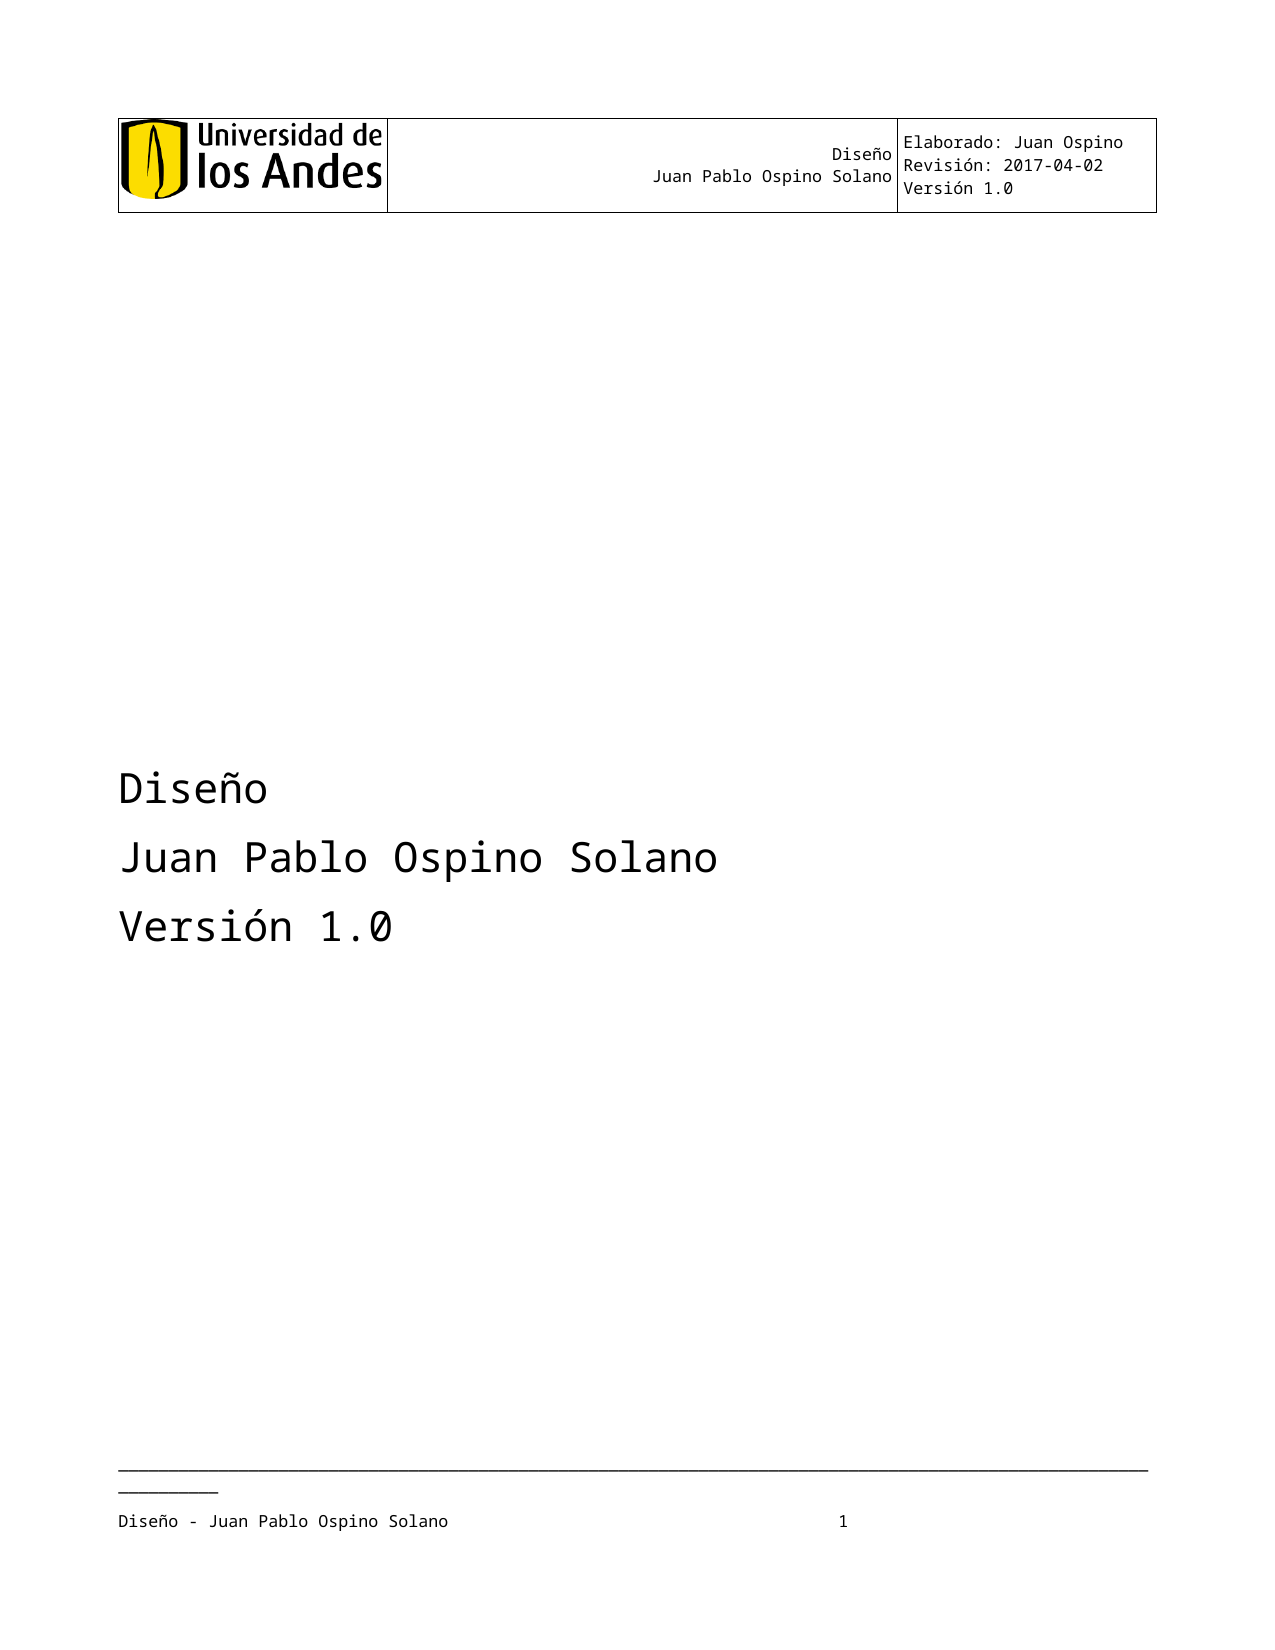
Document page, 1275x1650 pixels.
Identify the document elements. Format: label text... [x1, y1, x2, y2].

text Versión 1.0 [118, 897, 1157, 954]
picture [121, 119, 382, 199]
text Diseño [118, 758, 1157, 815]
text Juan Pablo Ospino Solano [118, 828, 1157, 884]
